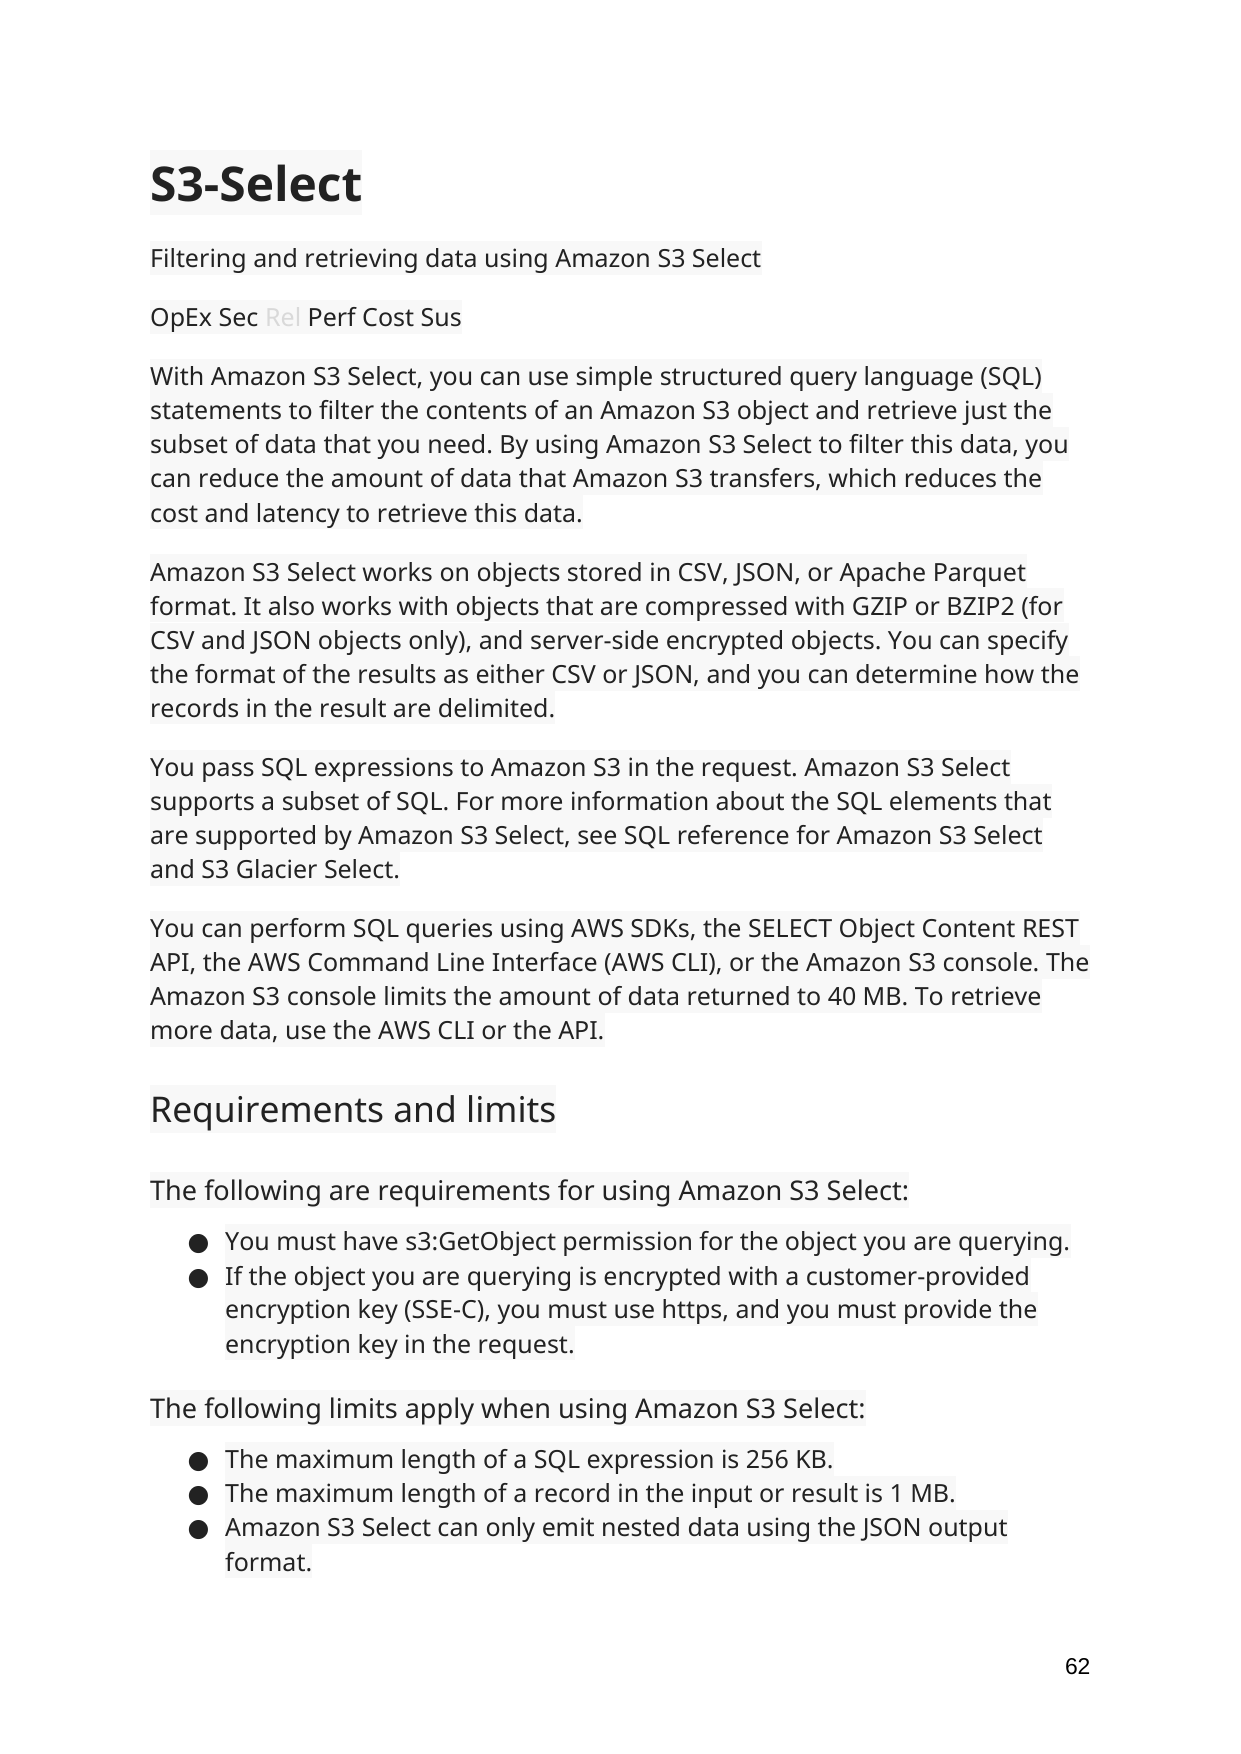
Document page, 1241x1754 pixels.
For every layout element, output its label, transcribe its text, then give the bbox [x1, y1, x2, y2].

text Filtering and retrieving data using Amazon S3 Select [150, 241, 1090, 275]
text You pass SQL expressions to Amazon S3 in the request. Amazon S3 Select supports a subset of SQL. For more information about the SQL elements that are supported by Amazon S3 Select, see SQL reference for Amazon S3 Select and S3 Glacier Select. [150, 749, 1090, 886]
subtitle Requirements and limits [150, 1084, 1090, 1133]
list Amazon S3 Select can only emit nested data using the JSON output format. [187, 1510, 1090, 1578]
subtitle The following are requirements for using Amazon S3 Select: [150, 1172, 1090, 1208]
list You must have s3:GetObject permission for the object you are querying. [187, 1224, 1090, 1258]
list The maximum length of a SQL expression is 256 KB. [187, 1442, 1090, 1476]
subtitle The following limits apply when using Amazon S3 Select: [150, 1389, 1090, 1426]
subtitle S3-Select [150, 150, 1090, 215]
list The maximum length of a record in the input or result is 1 MB. [187, 1476, 1090, 1510]
text OpEx Sec Rel Perf Cost Sus [150, 300, 1090, 334]
list If the object you are querying is encrypted with a customer-provided encryption key (SSE-C), you must use https, and you must provide the encryption key in the request. [187, 1258, 1090, 1360]
text With Amazon S3 Select, you can use simple structured query language (SQL) statements to filter the contents of an Amazon S3 object and retrieve just the subset of data that you need. By using Amazon S3 Select to filter this data, you can reduce the amount of data that Amazon S3 transfers, which reduces the cost and latency to retrieve this data. [150, 359, 1090, 529]
text You can perform SQL queries using AWS SDKs, the SELECT Object Content REST API, the AWS Command Line Interface (AWS CLI), or the Amazon S3 console. The Amazon S3 console limits the amount of data returned to 40 MB. To retrieve more data, use the AWS CLI or the API. [150, 911, 1090, 1047]
text Amazon S3 Select works on objects stored in CSV, JSON, or Apache Parquet format. It also works with objects that are compressed with GZIP or BZIP2 (for CSV and JSON objects only), and server-side encrypted objects. You can specify the format of the results as either CSV or JSON, and you can determine how the records in the result are delimited. [150, 554, 1090, 724]
